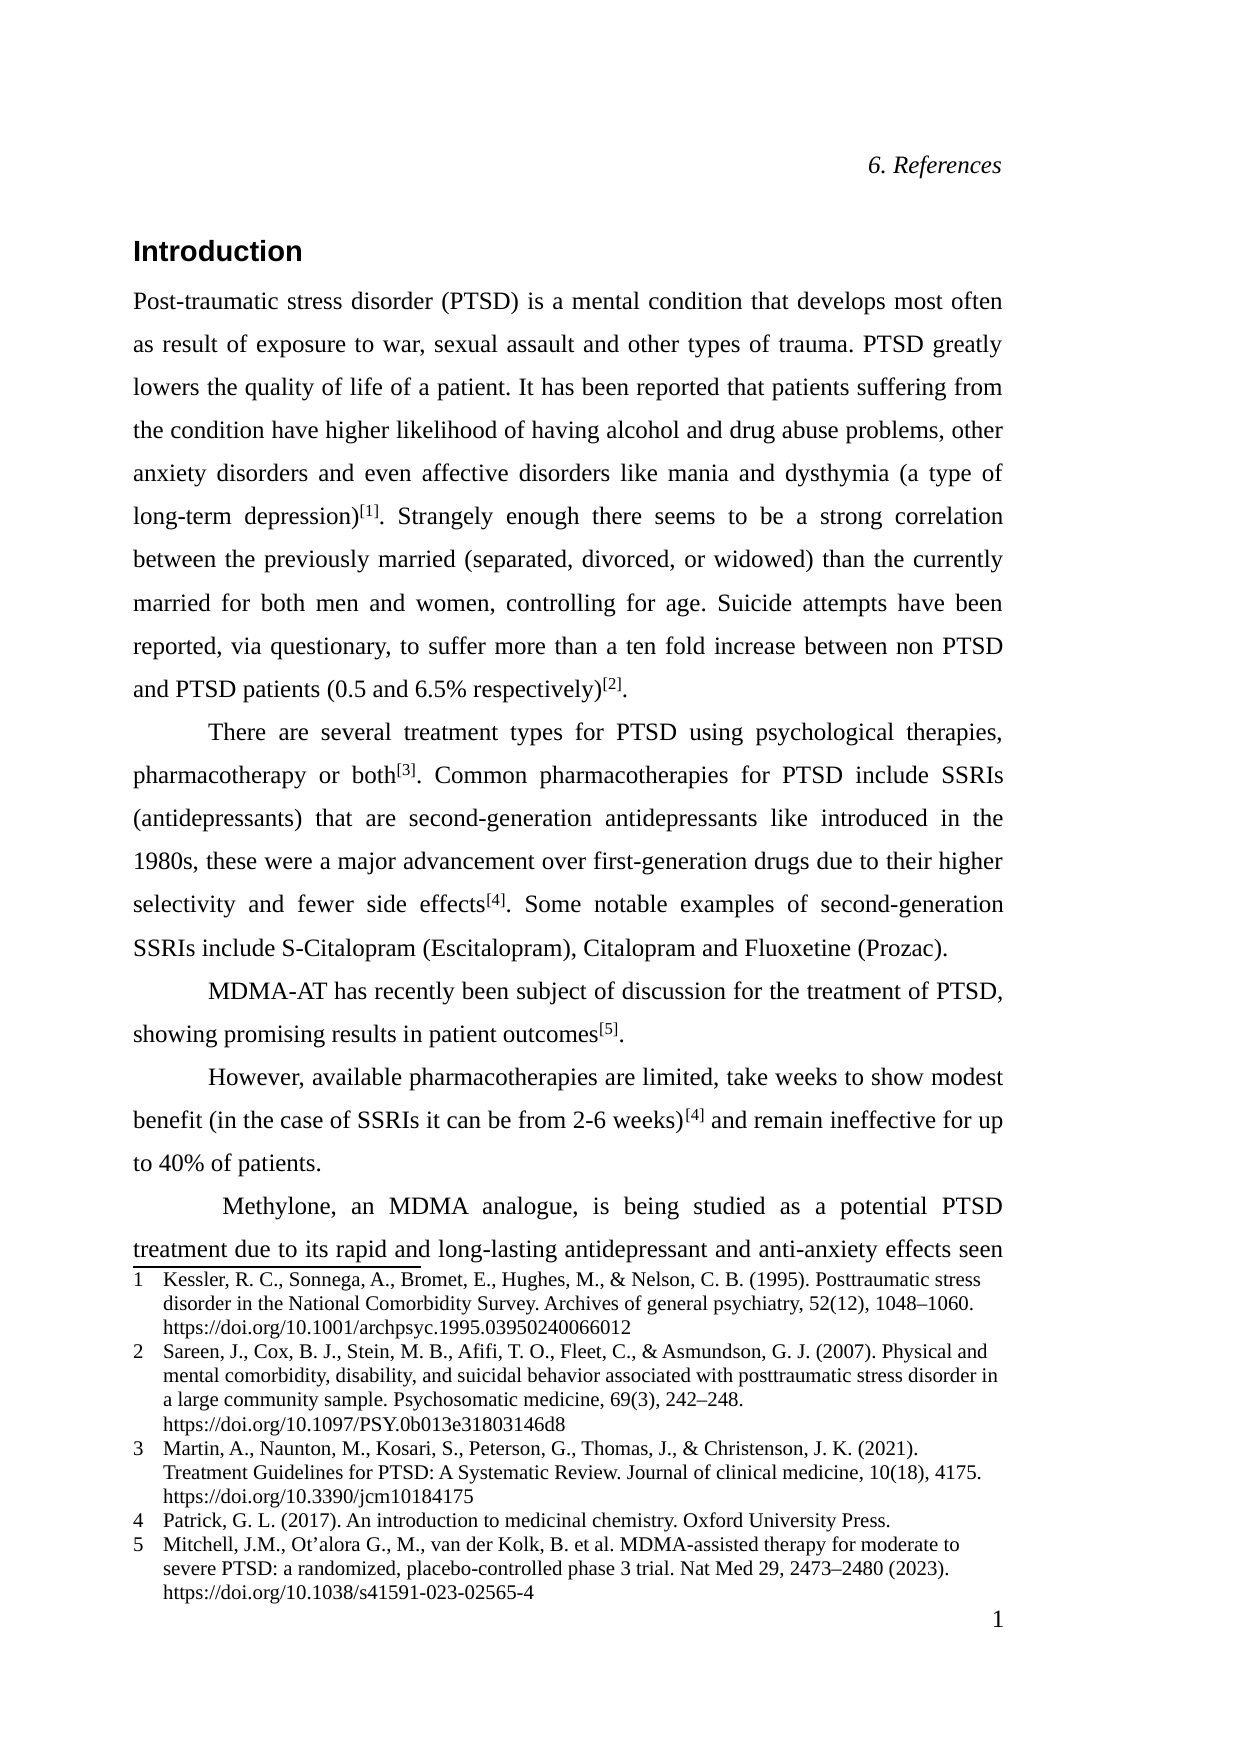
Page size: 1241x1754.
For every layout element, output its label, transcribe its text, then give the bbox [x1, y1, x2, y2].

subtitle Introduction [133, 234, 1004, 267]
text Sareen, J., Cox, B. J., Stein, M. B., Afifi, T. O., Fleet, C., & Asmundson, G. J. (2007). Physical and mental comorbidity, disability, and suicidal behavior associated with posttraumatic stress disorder in a large community sample. Psychosomatic medicine, 69(3), 242–248. https://doi.org/10.1097/PSY.0b013e31803146d8 [133, 1339, 1004, 1436]
text Post-traumatic stress disorder (PTSD) is a mental condition that develops most often as result of exposure to war, sexual assault and other types of trauma. PTSD greatly lowers the quality of life of a patient. It has been reported that patients suffering from the condition have higher likelihood of having alcohol and drug abuse problems, other anxiety disorders and even affective disorders like mania and dysthymia (a type of long-term depression)[]. Strangely enough there seems to be a strong correlation between the previously married (separated, divorced, or widowed) than the currently married for both men and women, controlling for age. Suicide attempts have been reported, via questionary, to suffer more than a ten fold increase between non PTSD and PTSD patients (0.5 and 6.5% respectively)[]. [133, 286, 1004, 703]
text Kessler, R. C., Sonnega, A., Bromet, E., Hughes, M., & Nelson, C. B. (1995). Posttraumatic stress disorder in the National Comorbidity Survey. Archives of general psychiatry, 52(12), 1048–1060. https://doi.org/10.1001/archpsyc.1995.03950240066012 [133, 1267, 1004, 1339]
text Methylone, an MDMA analogue, is being studied as a potential PTSD treatment due to its rapid and long-lasting antidepressant and anti-anxiety effects seen [133, 1191, 1004, 1263]
text However, available pharmacotherapies are limited, take weeks to show modest benefit (in the case of SSRIs it can be from 2-6 weeks)[4] and remain ineffective for up to 40% of patients. [133, 1062, 1004, 1177]
text Martin, A., Naunton, M., Kosari, S., Peterson, G., Thomas, J., & Christenson, J. K. (2021). Treatment Guidelines for PTSD: A Systematic Review. Journal of clinical medicine, 10(18), 4175. https://doi.org/10.3390/jcm10184175 [133, 1436, 1004, 1508]
text There are several treatment types for PTSD using psychological therapies, pharmacotherapy or both[]. Common pharmacotherapies for PTSD include SSRIs (antidepressants) that are second-generation antidepressants like introduced in the 1980s, these were a major advancement over first-generation drugs due to their higher selectivity and fewer side effects[]. Some notable examples of second-generation SSRIs include S-Citalopram (Escitalopram), Citalopram and Fluoxetine (Prozac). [133, 717, 1004, 961]
text Patrick, G. L. (2017). An introduction to medicinal chemistry. Oxford University Press. [133, 1508, 1004, 1532]
text Mitchell, J.M., Ot’alora G., M., van der Kolk, B. et al. MDMA-assisted therapy for moderate to severe PTSD: a randomized, placebo-controlled phase 3 trial. Nat Med 29, 2473–2480 (2023). https://doi.org/10.1038/s41591-023-02565-4 [133, 1532, 1004, 1604]
text MDMA-AT has recently been subject of discussion for the treatment of PTSD, showing promising results in patient outcomes[]. [133, 976, 1004, 1048]
